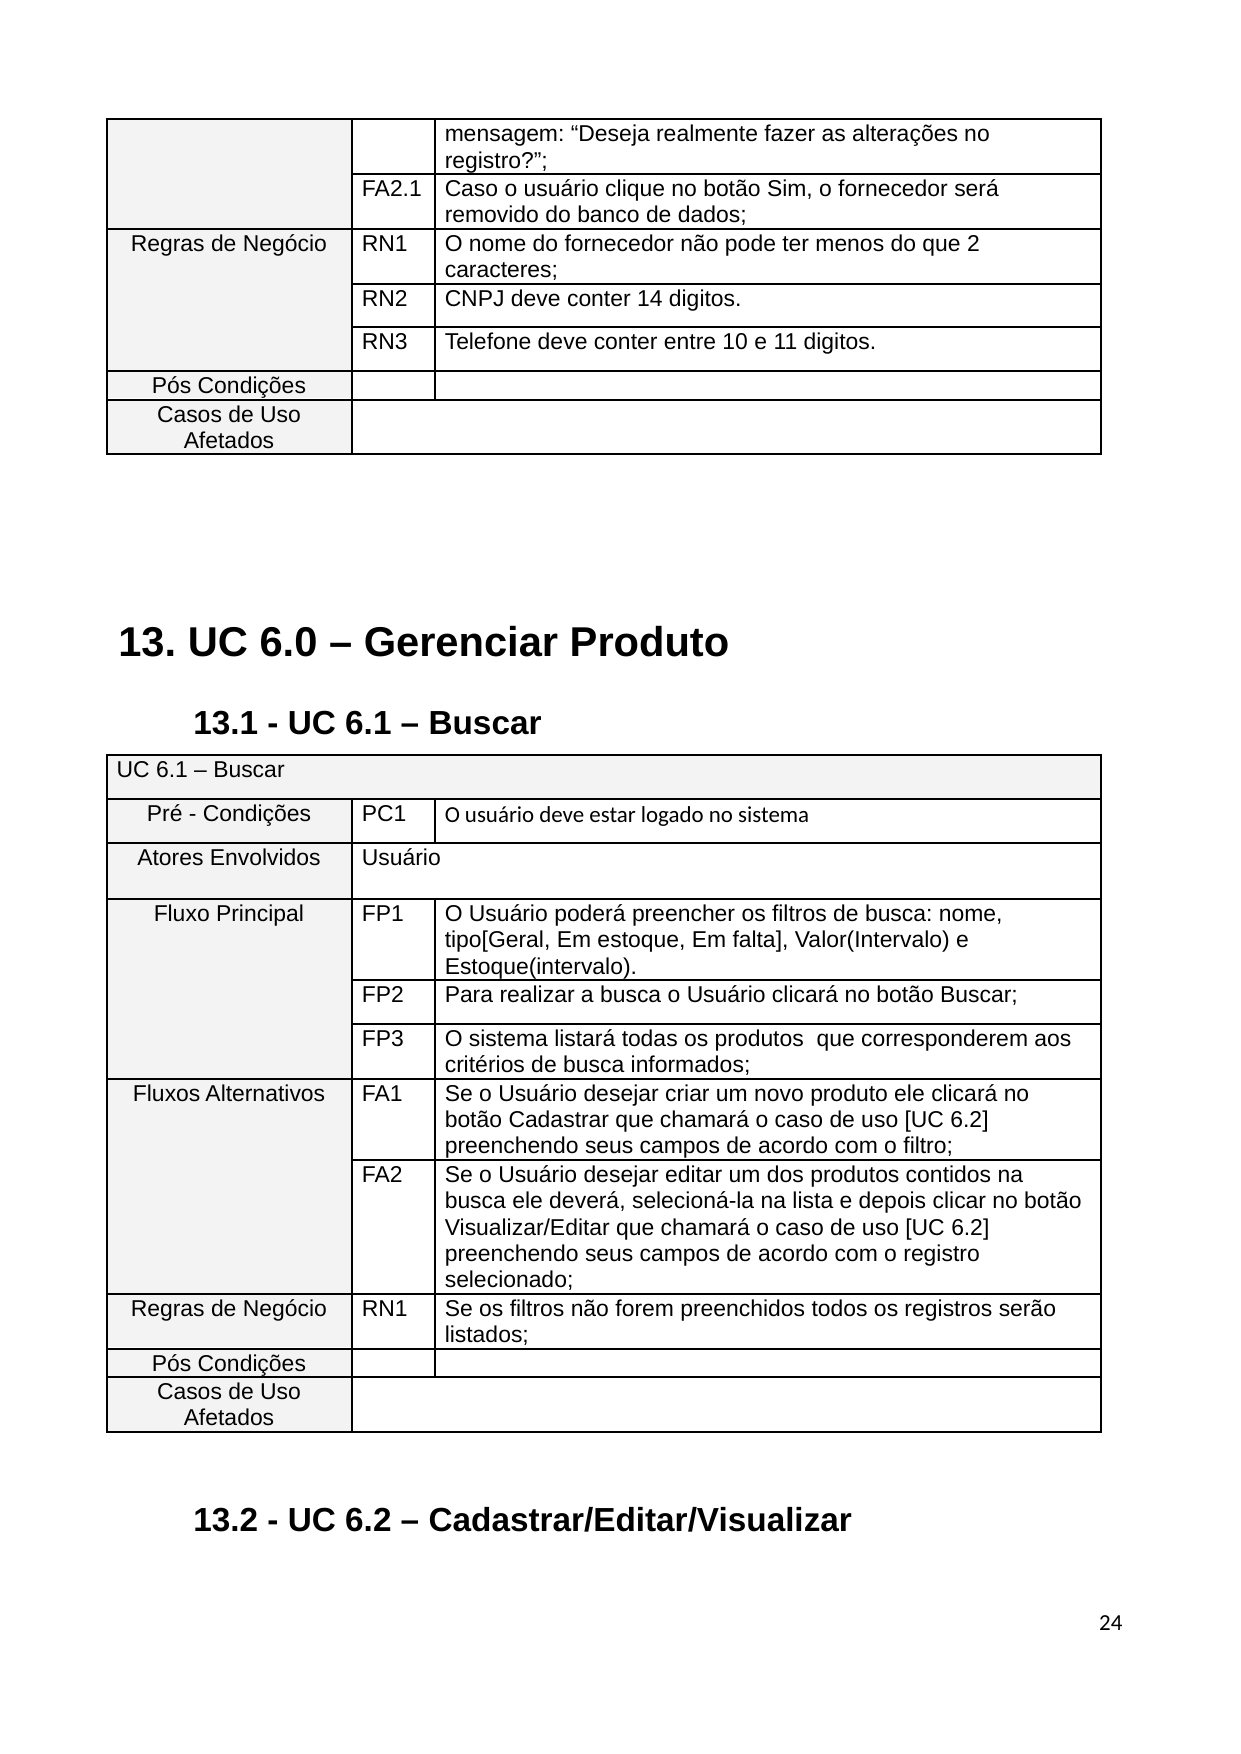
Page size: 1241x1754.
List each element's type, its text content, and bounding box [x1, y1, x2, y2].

table_cell Pré - Condições [108, 800, 351, 842]
table_cell [436, 372, 1100, 398]
table_cell [353, 372, 434, 398]
table_cell Caso o usuário clique no botão Sim, o fornecedor será removido do banco de dados; [436, 175, 1100, 228]
table_cell O nome do fornecedor não pode ter menos do que 2 caracteres; [436, 230, 1100, 282]
table_cell PC1 [353, 800, 434, 842]
table_cell Fluxo Principal [108, 900, 351, 1078]
text 13.1 - UC 6.1 – Buscar [118, 703, 1122, 742]
table_cell Pós Condições [108, 372, 351, 398]
table_cell mensagem: “Deseja realmente fazer as alterações no registro?”; [436, 120, 1100, 173]
table_cell FA1 [353, 1080, 434, 1159]
table_cell RN1 [353, 1295, 434, 1347]
table_cell [436, 1350, 1100, 1376]
table_cell Regras de Negócio [108, 1295, 351, 1347]
table_cell O sistema listará todas os produtos que corresponderem aos critérios de busca informados; [436, 1025, 1100, 1078]
table_cell FA2 [353, 1161, 434, 1293]
table_cell Casos de Uso Afetados [108, 1378, 351, 1431]
table_cell RN2 [353, 285, 434, 326]
table_cell Usuário [353, 844, 1100, 898]
table_cell Regras de Negócio [108, 230, 351, 370]
table_cell FP3 [353, 1025, 434, 1078]
table_cell Pós Condições [108, 1350, 351, 1376]
table_cell Telefone deve conter entre 10 e 11 digitos. [436, 328, 1100, 370]
table_cell Casos de Uso Afetados [108, 401, 351, 453]
table_cell O Usuário poderá preencher os filtros de busca: nome, tipo[Geral, Em estoque, Em falta], Valor(Intervalo) e Estoque(intervalo). [436, 900, 1100, 979]
table_header UC 6.1 – Buscar [108, 756, 1100, 798]
text 13. UC 6.0 – Gerenciar Produto [118, 618, 1122, 666]
table_cell RN3 [353, 328, 434, 370]
table_cell Atores Envolvidos [108, 844, 351, 898]
table_cell Se os filtros não forem preenchidos todos os registros serão listados; [436, 1295, 1100, 1347]
table_cell Para realizar a busca o Usuário clicará no botão Buscar; [436, 981, 1100, 1023]
table_cell Se o Usuário desejar criar um novo produto ele clicará no botão Cadastrar que chamará o caso de uso [UC 6.2] preenchendo seus campos de acordo com o filtro; [436, 1080, 1100, 1159]
text 13.2 - UC 6.2 – Cadastrar/Editar/Visualizar [118, 1500, 1122, 1539]
table_cell [353, 401, 1100, 453]
table_cell FP2 [353, 981, 434, 1023]
table_cell Se o Usuário desejar editar um dos produtos contidos na busca ele deverá, selecioná-la na lista e depois clicar no botão Visualizar/Editar que chamará o caso de uso [UC 6.2] preenchendo seus campos de acordo com o registro selecionado; [436, 1161, 1100, 1293]
table_cell FP1 [353, 900, 434, 979]
table_cell CNPJ deve conter 14 digitos. [436, 285, 1100, 326]
table_cell [353, 1378, 1100, 1431]
table_cell [353, 1350, 434, 1376]
table_cell Fluxos Alternativos [108, 1080, 351, 1293]
table_cell RN1 [353, 230, 434, 282]
table_cell FA2.1 [353, 175, 434, 228]
table_cell [108, 120, 351, 228]
table_cell [353, 120, 434, 173]
table_cell O usuário deve estar logado no sistema [436, 800, 1100, 842]
